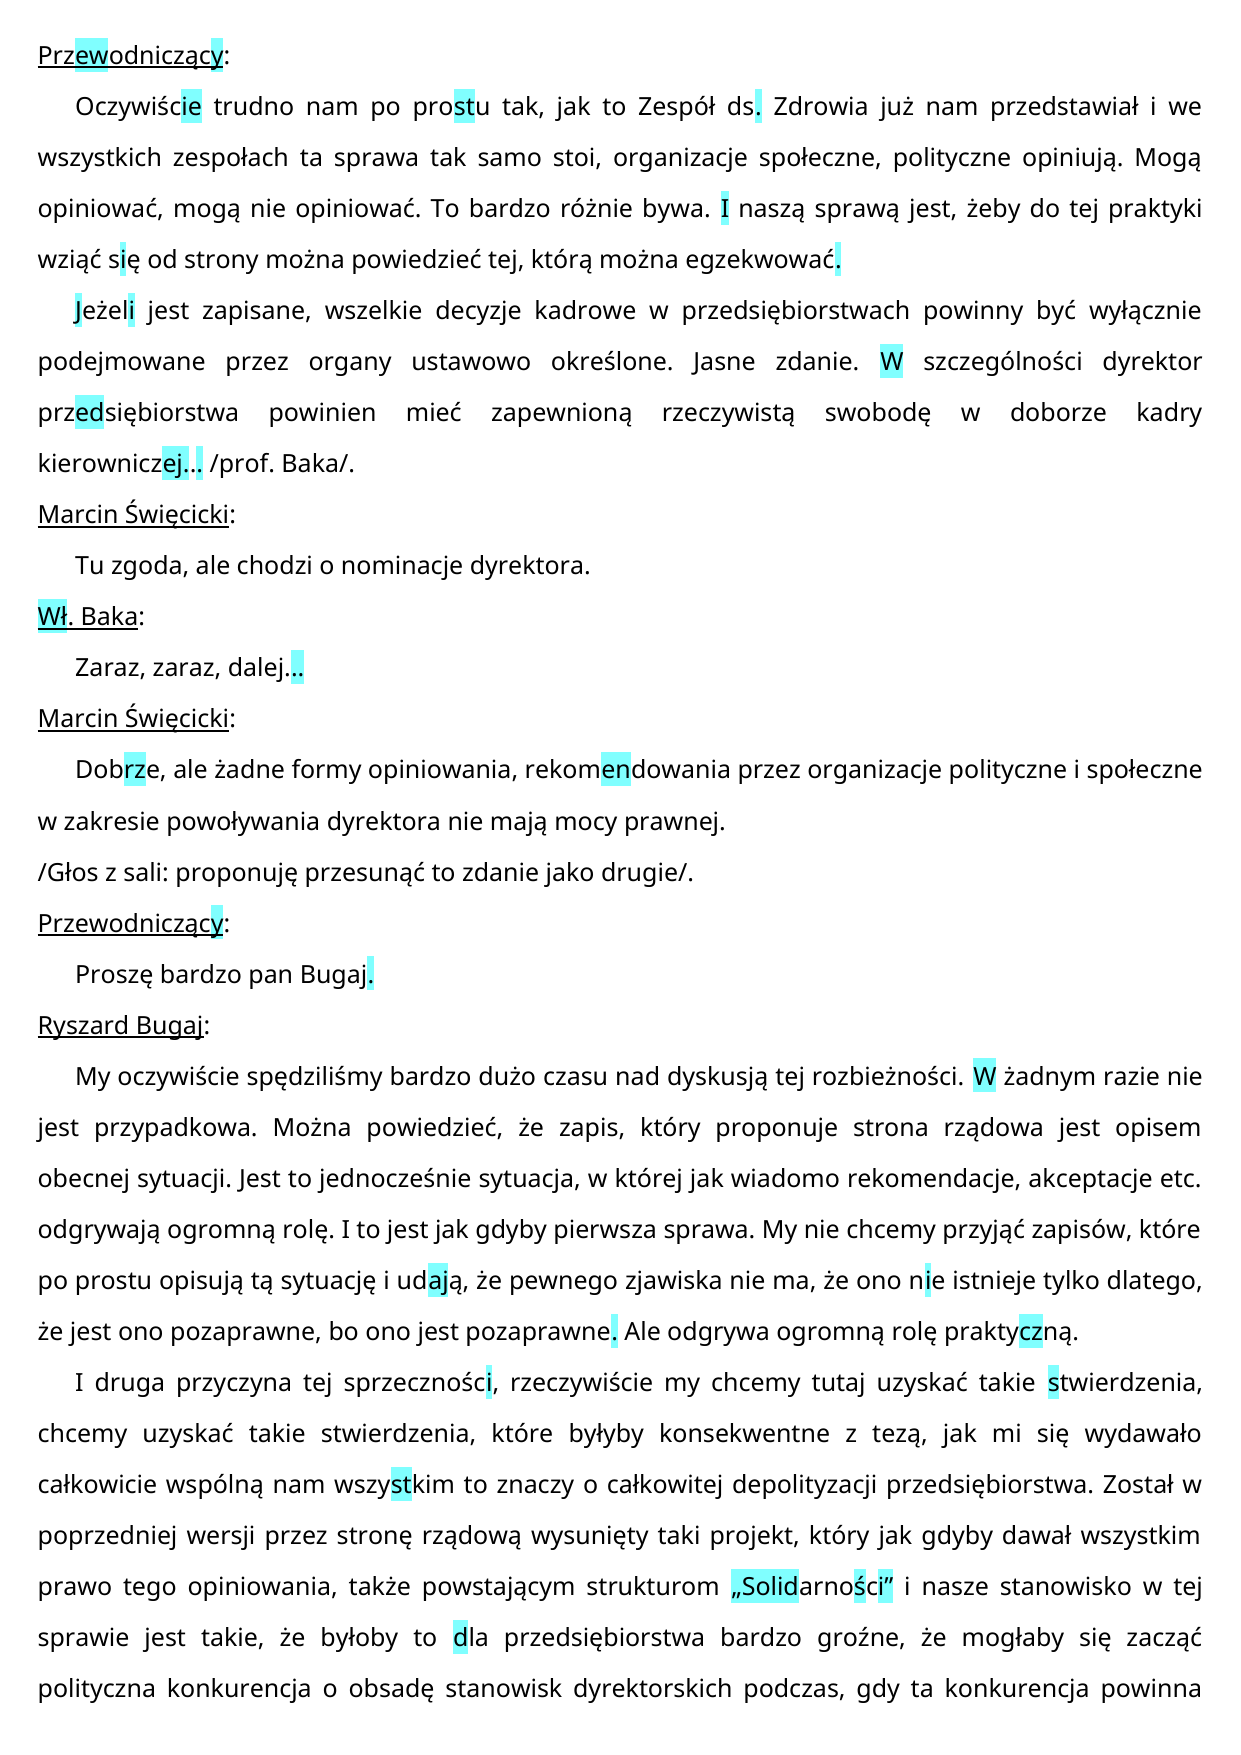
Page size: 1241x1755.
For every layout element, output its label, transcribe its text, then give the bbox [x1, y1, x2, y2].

text Jeżeli jest zapisane, wszelkie decyzje kadrowe w przedsiębiorstwach powinny być wyłącznie podejmowane przez organy ustawowo określone. Jasne zdanie. W szczególności dyrektor przedsiębiorstwa powinien mieć zapewnioną rzeczywistą swobodę w doborze kadry kierowniczej... /prof. Baka/. [37, 293, 1203, 480]
text Przewodniczący: [37, 905, 1203, 939]
text Zaraz, zaraz, dalej... [37, 650, 1203, 684]
text I druga przyczyna tej sprzeczności, rzeczywiście my chcemy tutaj uzyskać takie stwierdzenia, chcemy uzyskać takie stwierdzenia, które byłyby konsekwentne z tezą, jak mi się wydawało całkowicie wspólną nam wszystkim to znaczy o całkowitej depolityzacji przedsiębiorstwa. Został w poprzedniej wersji przez stronę rządową wysunięty taki projekt, który jak gdyby dawał wszystkim prawo tego opiniowania, także powstającym strukturom „Solidarności” i nasze stanowisko w tej sprawie jest takie, że byłoby to dla przedsiębiorstwa bardzo groźne, że mogłaby się zacząć polityczna konkurencja o obsadę stanowisk dyrektorskich podczas, gdy ta konkurencja powinna [37, 1364, 1203, 1705]
text Ryszard Bugaj: [37, 1007, 1203, 1041]
text My oczywiście spędziliśmy bardzo dużo czasu nad dyskusją tej rozbieżności. W żadnym razie nie jest przypadkowa. Można powiedzieć, że zapis, który proponuje strona rządowa jest opisem obecnej sytuacji. Jest to jednocześnie sytuacja, w której jak wiadomo rekomendacje, akceptacje etc. odgrywają ogromną rolę. I to jest jak gdyby pierwsza sprawa. My nie chcemy przyjąć zapisów, które po prostu opisują tą sytuację i udają, że pewnego zjawiska nie ma, że ono nie istnieje tylko dlatego, że jest ono pozaprawne, bo ono jest pozaprawne. Ale odgrywa ogromną rolę praktyczną. [37, 1058, 1203, 1348]
text Przewodniczący: [37, 37, 1203, 72]
text Oczywiście trudno nam po prostu tak, jak to Zespół ds. Zdrowia już nam przedstawiał i we wszystkich zespołach ta sprawa tak samo stoi, organizacje społeczne, polityczne opiniują. Mogą opiniować, mogą nie opiniować. To bardzo różnie bywa. I naszą sprawą jest, żeby do tej praktyki wziąć się od strony można powiedzieć tej, którą można egzekwować. [37, 88, 1203, 276]
text Tu zgoda, ale chodzi o nominacje dyrektora. [37, 548, 1203, 582]
text Marcin Święcicki: [37, 701, 1203, 735]
text Proszę bardzo pan Bugaj. [37, 956, 1203, 990]
text Marcin Święcicki: [37, 497, 1203, 531]
text Wł. Baka: [37, 599, 1203, 633]
text Dobrze, ale żadne formy opiniowania, rekomendowania przez organizacje polityczne i społeczne w zakresie powoływania dyrektora nie mają mocy prawnej. [37, 752, 1203, 837]
text /Głos z sali: proponuję przesunąć to zdanie jako drugie/. [37, 854, 1203, 888]
